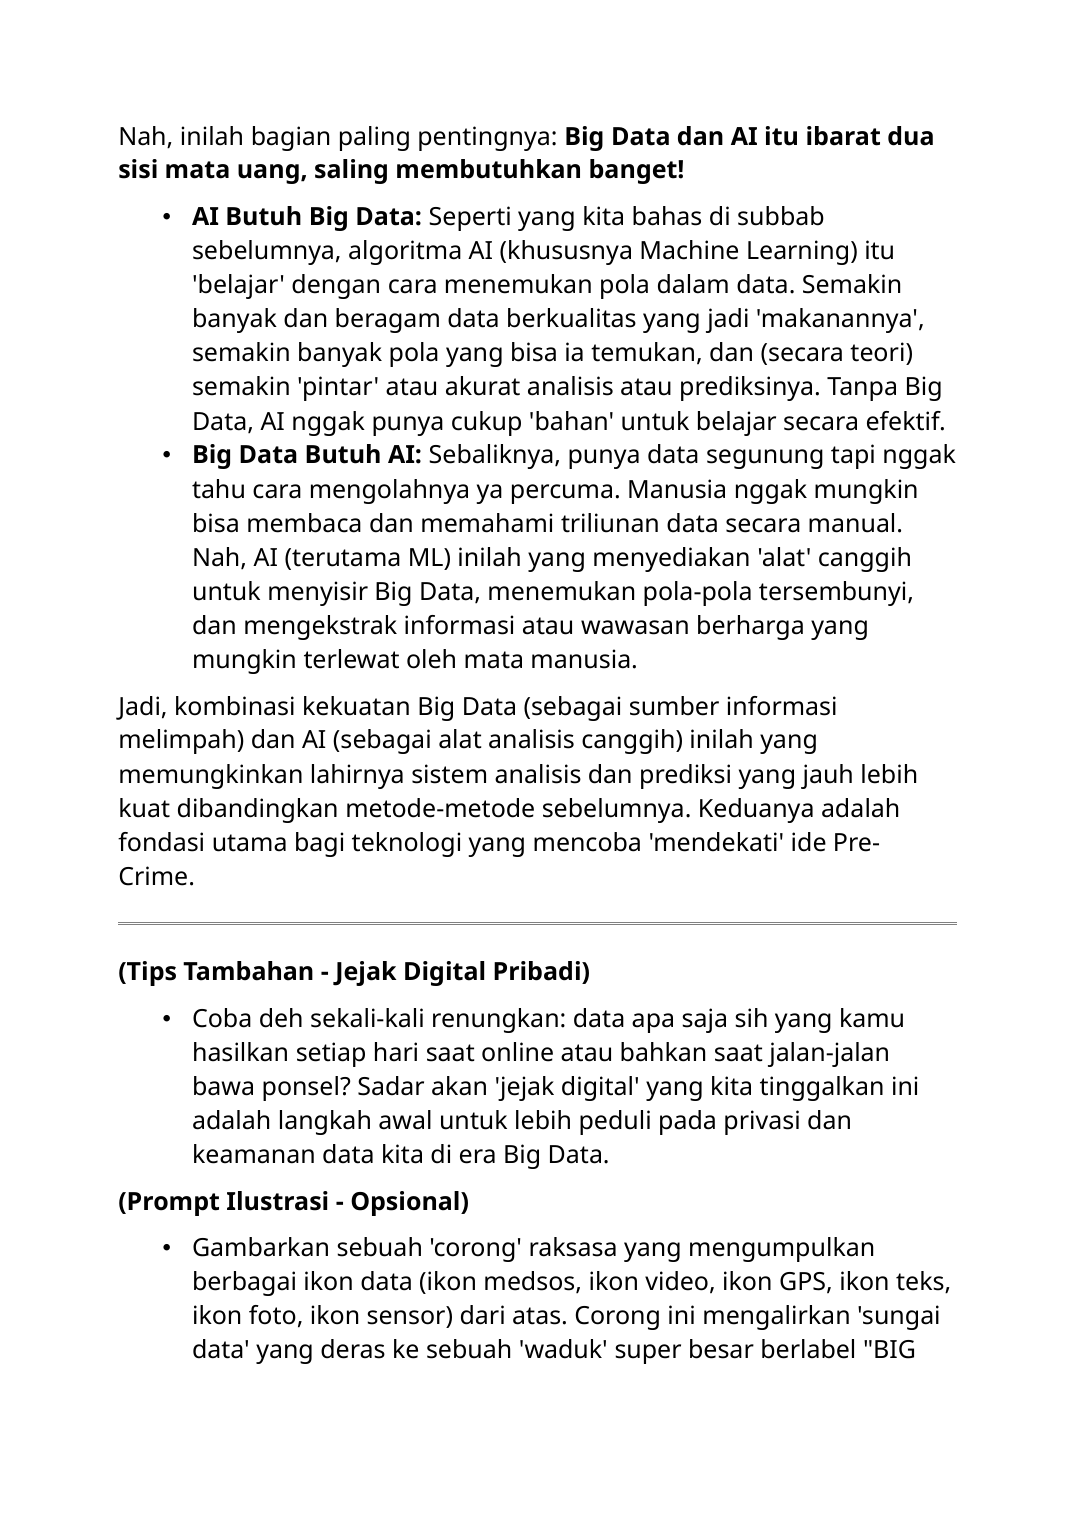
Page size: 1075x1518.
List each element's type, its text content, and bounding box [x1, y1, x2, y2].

list AI Butuh Big Data: Seperti yang kita bahas di subbab sebelumnya, algoritma AI (khususnya Machine Learning) itu 'belajar' dengan cara menemukan pola dalam data. Semakin banyak dan beragam data berkualitas yang jadi 'makanannya', semakin banyak pola yang bisa ia temukan, dan (secara teori) semakin 'pintar' atau akurat analisis atau prediksinya. Tanpa Big Data, AI nggak punya cukup 'bahan' untuk belajar secara efektif. [162, 199, 957, 437]
text Nah, inilah bagian paling pentingnya: Big Data dan AI itu ibarat dua sisi mata uang, saling membutuhkan banget! [118, 118, 957, 186]
list Coba deh sekali-kali renungkan: data apa saja sih yang kamu hasilkan setiap hari saat online atau bahkan saat jalan-jalan bawa ponsel? Sadar akan 'jejak digital' yang kita tinggalkan ini adalah langkah awal untuk lebih peduli pada privasi dan keamanan data kita di era Big Data. [162, 1000, 957, 1171]
text (Tips Tambahan - Jejak Digital Pribadi) [118, 954, 957, 988]
text Jadi, kombinasi kekuatan Big Data (sebagai sumber informasi melimpah) dan AI (sebagai alat analisis canggih) inilah yang memungkinkan lahirnya sistem analisis dan prediksi yang jauh lebih kuat dibandingkan metode-metode sebelumnya. Keduanya adalah fondasi utama bagi teknologi yang mencoba 'mendekati' ide Pre-Crime. [118, 688, 957, 892]
list Gambarkan sebuah 'corong' raksasa yang mengumpulkan berbagai ikon data (ikon medsos, ikon video, ikon GPS, ikon teks, ikon foto, ikon sensor) dari atas. Corong ini mengalirkan 'sungai data' yang deras ke sebuah 'waduk' super besar berlabel "BIG [162, 1230, 957, 1366]
list Big Data Butuh AI: Sebaliknya, punya data segunung tapi nggak tahu cara mengolahnya ya percuma. Manusia nggak mungkin bisa membaca dan memahami triliunan data secara manual. Nah, AI (terutama ML) inilah yang menyediakan 'alat' canggih untuk menyisir Big Data, menemukan pola-pola tersembunyi, dan mengekstrak informasi atau wawasan berharga yang mungkin terlewat oleh mata manusia. [162, 437, 957, 676]
text (Prompt Ilustrasi - Opsional) [118, 1183, 957, 1217]
